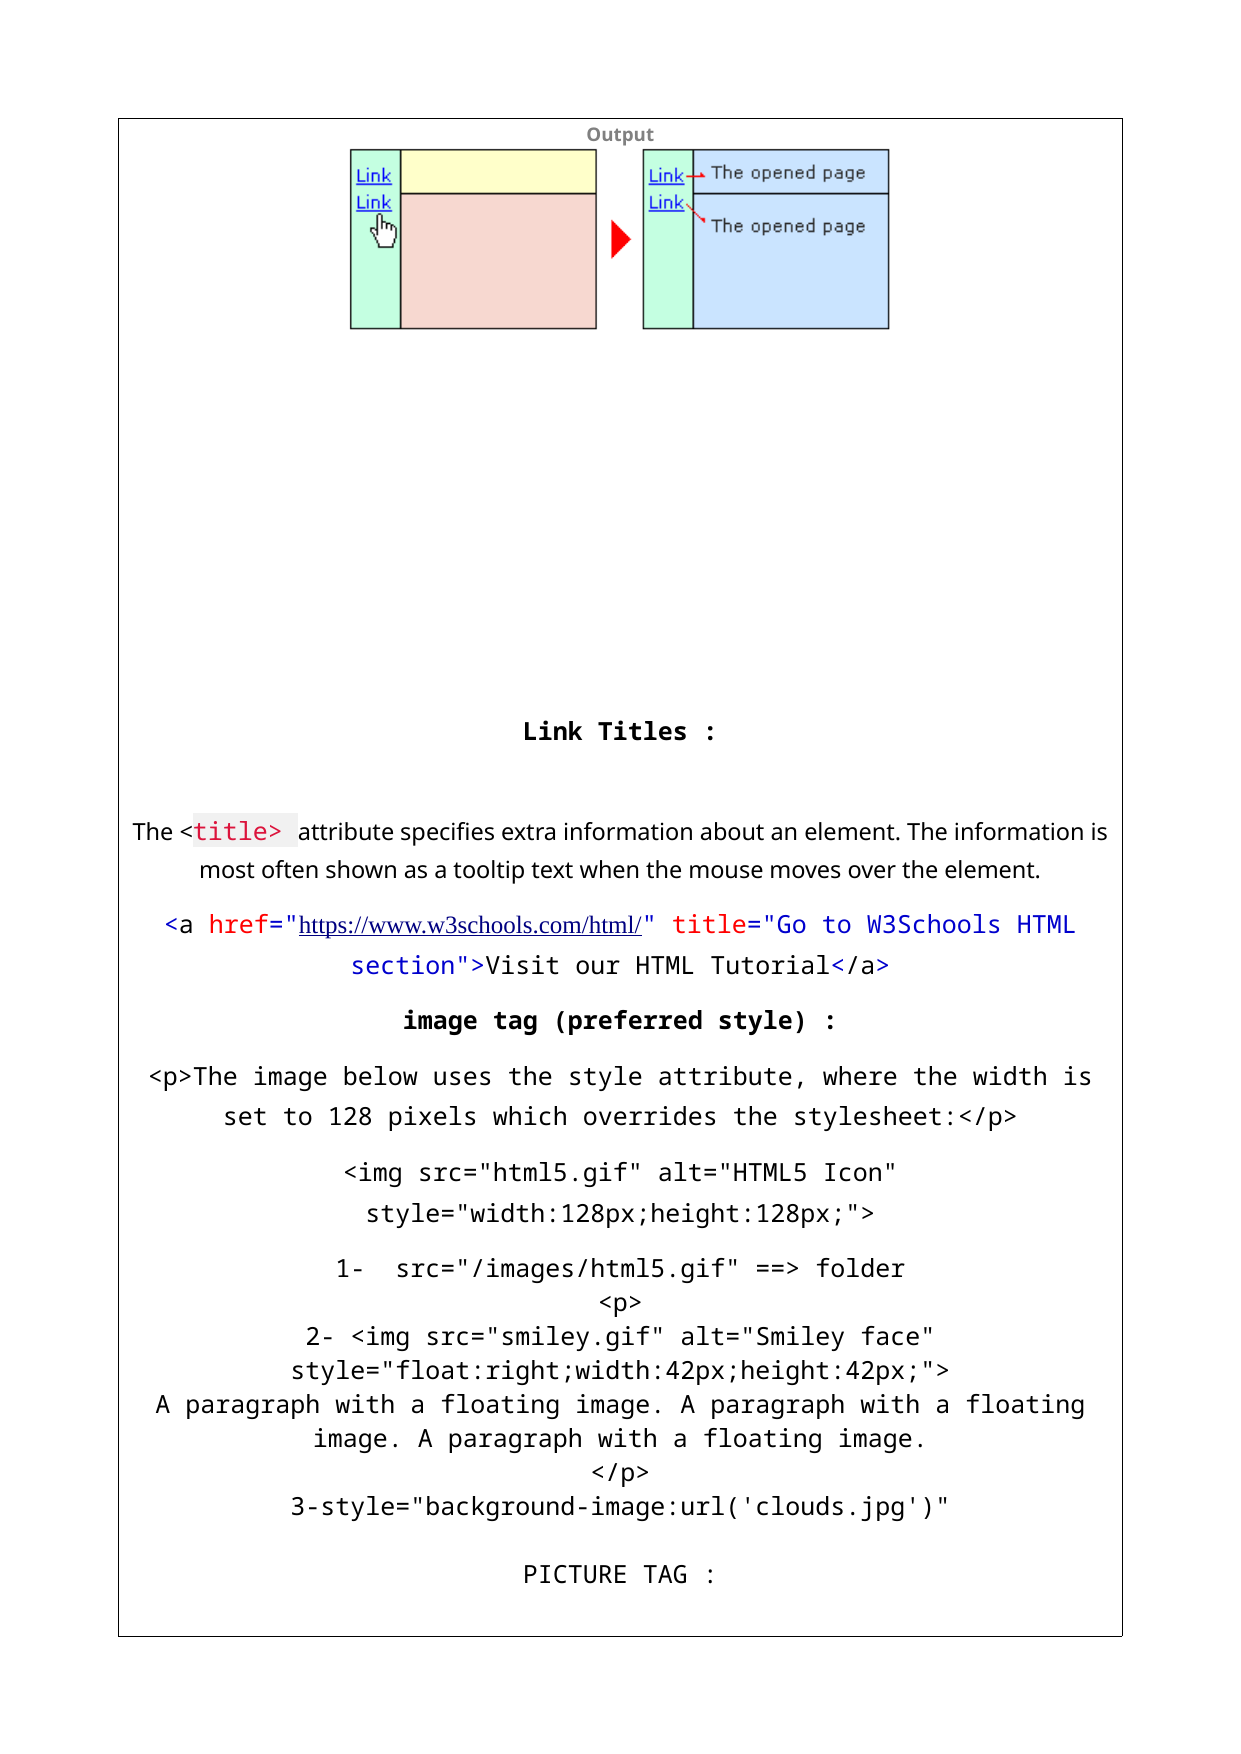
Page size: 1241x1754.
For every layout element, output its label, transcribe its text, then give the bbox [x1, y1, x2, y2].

text <p> [121, 1285, 1119, 1319]
subtitle Output [121, 121, 1119, 147]
text A paragraph with a floating image. A paragraph with a floating image. A paragraph with a floating image. [121, 1387, 1119, 1455]
text image tag (preferred style) : [121, 1003, 1119, 1037]
picture [347, 146, 893, 333]
text <a href="https://www.w3schools.com/html/" title="Go to W3Schools HTML section">Visit our HTML Tutorial</a> [121, 906, 1119, 981]
text 2- <img src="smiley.gif" alt="Smiley face" style="float:right;width:42px;height:42px;"> [121, 1319, 1119, 1387]
text 3-style="background-image:url('clouds.jpg')" [121, 1489, 1119, 1523]
text The <title> attribute specifies extra information about an element. The information is most often shown as a tooltip text when the mouse moves over the element. [121, 813, 1119, 886]
text <img src="html5.gif" alt="HTML5 Icon" style="width:128px;height:128px;"> [121, 1154, 1119, 1229]
text <p>The image below uses the style attribute, where the width is set to 128 pixels which overrides the stylesheet:</p> [121, 1058, 1119, 1133]
text </p> [121, 1455, 1119, 1489]
subtitle Link Titles : [121, 714, 1119, 748]
text 1- src="/images/html5.gif" ==> folder [121, 1251, 1119, 1285]
text PICTURE TAG : [121, 1557, 1119, 1591]
